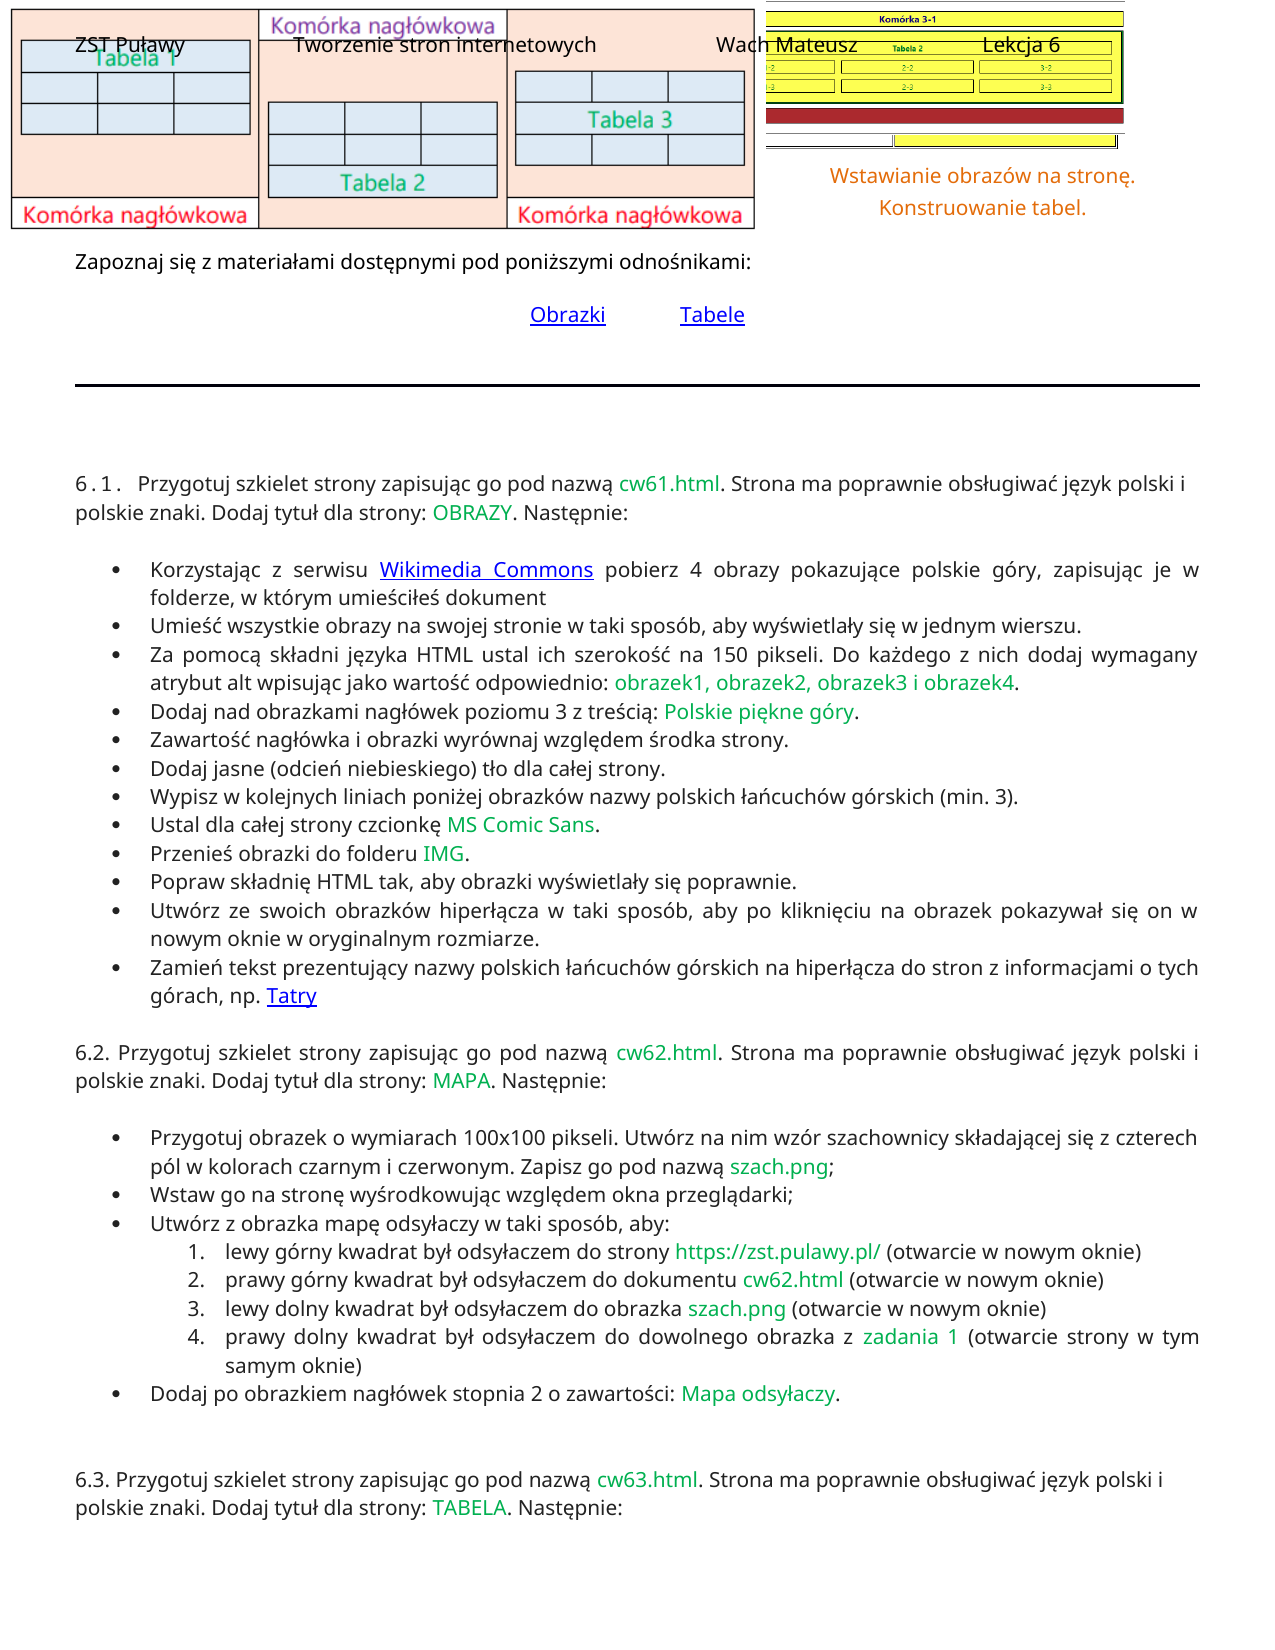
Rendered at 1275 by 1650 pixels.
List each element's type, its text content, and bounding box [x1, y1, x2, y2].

list Przenieś obrazki do folderu IMG. [112, 839, 1200, 867]
list Utwórz ze swoich obrazków hiperłącza w taki sposób, aby po kliknięciu na obrazek pokazywał się on w nowym oknie w oryginalnym rozmiarze. [112, 896, 1200, 953]
list Umieść wszystkie obrazy na swojej stronie w taki sposób, aby wyświetlały się w jednym wierszu. [112, 612, 1200, 640]
list Przygotuj obrazek o wymiarach 100x100 pikseli. Utwórz na nim wzór szachownicy składającej się z czterech pól w kolorach czarnym i czerwonym. Zapisz go pod nazwą szach.png; [112, 1123, 1200, 1180]
list Ustal dla całej strony czcionkę MS Comic Sans. [112, 811, 1200, 839]
text Zapoznaj się z materiałami dostępnymi pod poniższymi odnośnikami: [75, 247, 1200, 275]
list Zawartość nagłówka i obrazki wyrównaj względem środka strony. [112, 725, 1200, 754]
list Korzystając z serwisu Wikimedia Commons pobierz 4 obrazy pokazujące polskie góry, zapisując je w folderze, w którym umieściłeś dokument [112, 555, 1200, 612]
list Wstaw go na stronę wyśrodkowując względem okna przeglądarki; [112, 1180, 1200, 1209]
list Wypisz w kolejnych liniach poniżej obrazków nazwy polskich łańcuchów górskich (min. 3). [112, 782, 1200, 811]
picture [0, 0, 1125, 244]
text Obrazki Tabele [75, 300, 1200, 329]
list Dodaj nad obrazkami nagłówek poziomu 3 z treścią: Polskie piękne góry. [112, 697, 1200, 725]
list lewy dolny kwadrat był odsyłaczem do obrazka szach.png (otwarcie w nowym oknie) [187, 1294, 1200, 1322]
list prawy górny kwadrat był odsyłaczem do dokumentu cw62.html (otwarcie w nowym oknie) [187, 1266, 1200, 1294]
list Dodaj po obrazkiem nagłówek stopnia 2 o zawartości: Mapa odsyłaczy. [112, 1379, 1200, 1408]
list Popraw składnię HTML tak, aby obrazki wyświetlały się poprawnie. [112, 867, 1200, 896]
list Utwórz z obrazka mapę odsyłaczy w taki sposób, aby: [112, 1209, 1200, 1237]
list Za pomocą składni języka HTML ustal ich szerokość na 150 pikseli. Do każdego z nich dodaj wymagany atrybut alt wpisując jako wartość odpowiednio: obrazek1, obrazek2, obrazek3 i obrazek4. [112, 640, 1200, 697]
text 6.2. Przygotuj szkielet strony zapisując go pod nazwą cw62.html. Strona ma poprawnie obsługiwać język polski i polskie znaki. Dodaj tytuł dla strony: MAPA. Następnie: [75, 1038, 1200, 1095]
list lewy górny kwadrat był odsyłaczem do strony https://zst.pulawy.pl/ (otwarcie w nowym oknie) [187, 1237, 1200, 1266]
list Dodaj jasne (odcień niebieskiego) tło dla całej strony. [112, 754, 1200, 782]
text 6.3. Przygotuj szkielet strony zapisując go pod nazwą cw63.html. Strona ma poprawnie obsługiwać język polski i polskie znaki. Dodaj tytuł dla strony: TABELA. Następnie: [75, 1465, 1200, 1522]
list Zamień tekst prezentujący nazwy polskich łańcuchów górskich na hiperłącza do stron z informacjami o tych górach, np. Tatry [112, 953, 1200, 1010]
list prawy dolny kwadrat był odsyłaczem do dowolnego obrazka z zadania 1 (otwarcie strony w tym samym oknie) [187, 1322, 1200, 1379]
text Wstawianie obrazów na stronę. Konstruowanie tabel. [766, 75, 1200, 222]
text 6.1. Przygotuj szkielet strony zapisując go pod nazwą cw61.html. Strona ma poprawnie obsługiwać język polski i polskie znaki. Dodaj tytuł dla strony: OBRAZY. Następnie: [75, 469, 1200, 526]
